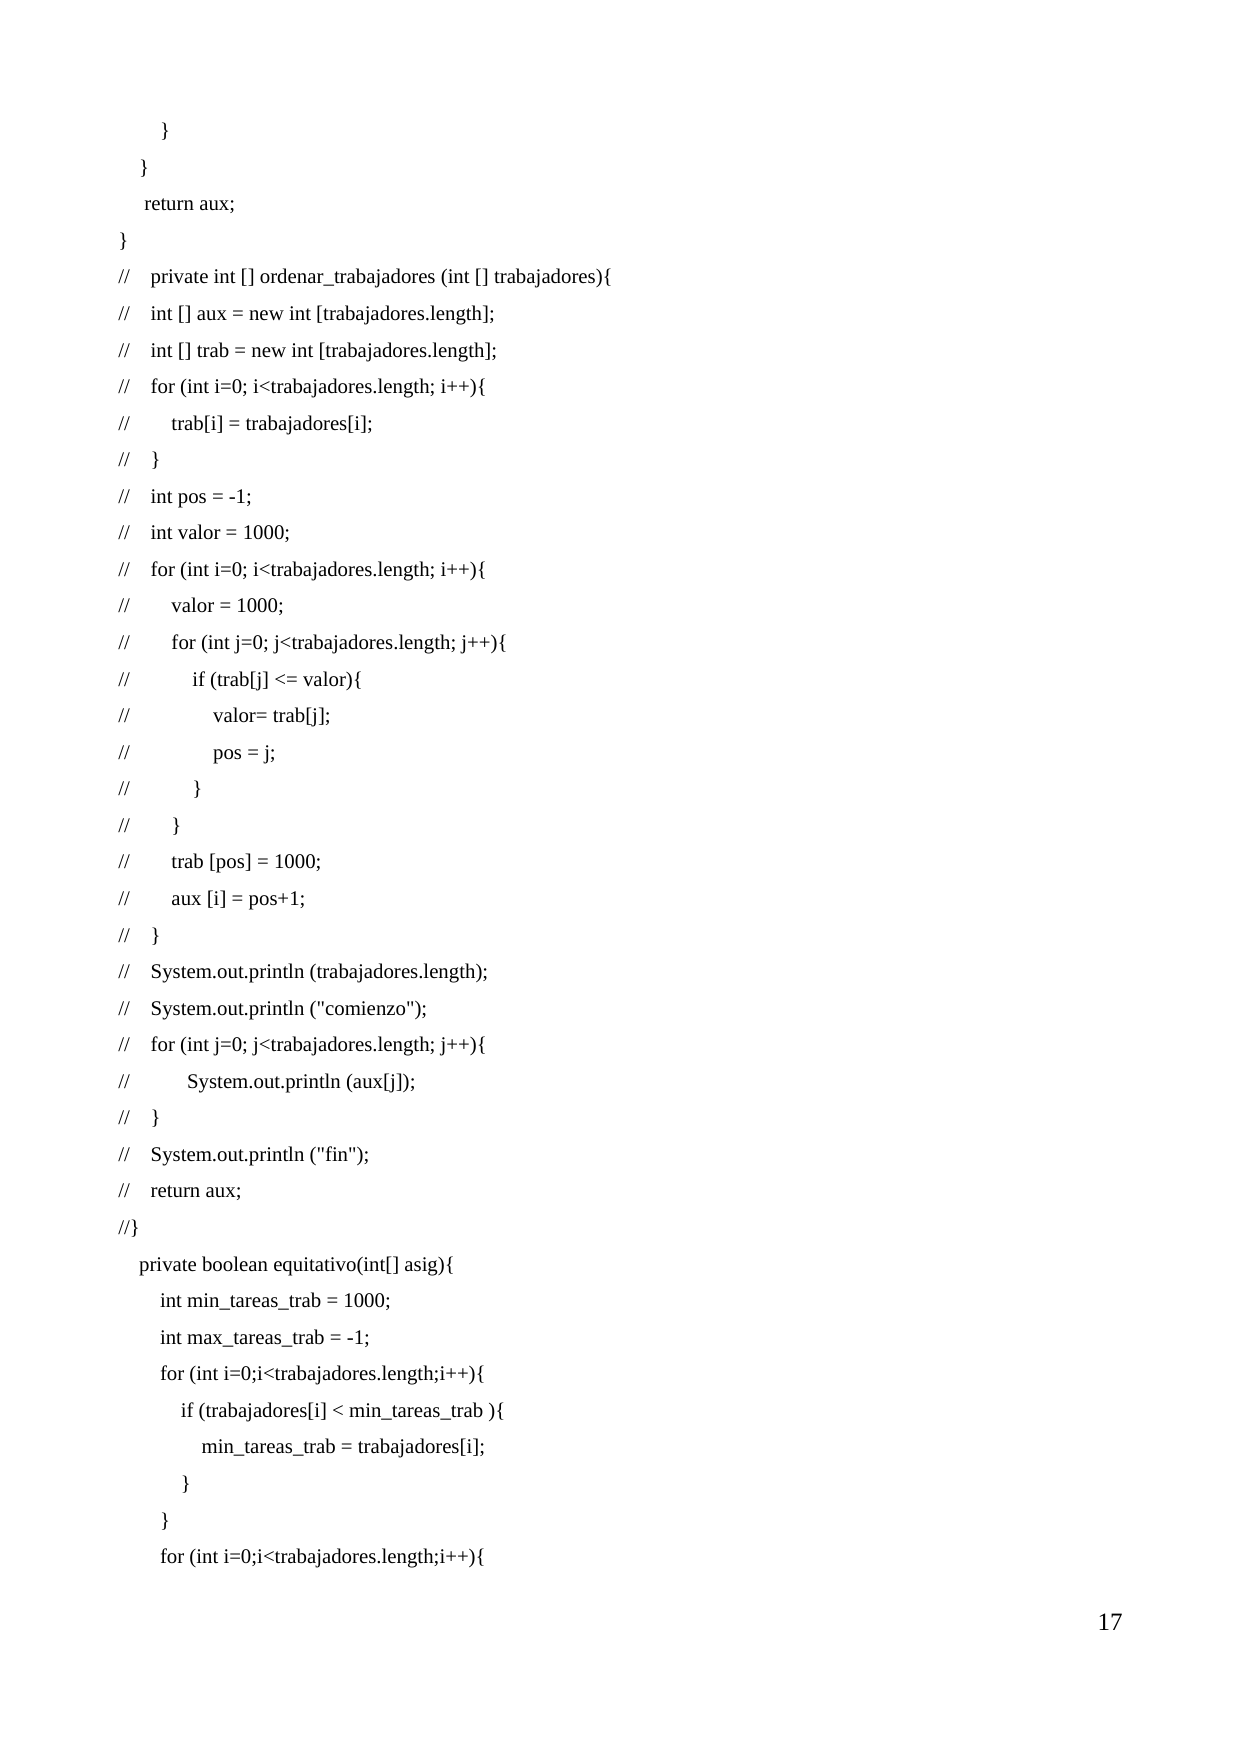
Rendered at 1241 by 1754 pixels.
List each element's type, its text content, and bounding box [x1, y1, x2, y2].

text private boolean equitativo(int[] asig){ [118, 1252, 1122, 1276]
text // for (int j=0; j<trabajadores.length; j++){ [118, 1032, 1122, 1056]
text // } [118, 776, 1122, 800]
text } [118, 155, 1122, 179]
text // int pos = -1; [118, 484, 1122, 508]
text for (int i=0;i<trabajadores.length;i++){ [118, 1544, 1122, 1568]
text // trab [pos] = 1000; [118, 849, 1122, 873]
text // if (trab[j] <= valor){ [118, 667, 1122, 691]
text } [118, 1471, 1122, 1495]
text // } [118, 447, 1122, 471]
text // valor= trab[j]; [118, 703, 1122, 727]
text // pos = j; [118, 740, 1122, 764]
text // int [] trab = new int [trabajadores.length]; [118, 337, 1122, 362]
text min_tareas_trab = trabajadores[i]; [118, 1434, 1122, 1458]
text int min_tareas_trab = 1000; [118, 1288, 1122, 1312]
text return aux; [118, 191, 1122, 215]
text // valor = 1000; [118, 593, 1122, 617]
text // for (int i=0; i<trabajadores.length; i++){ [118, 557, 1122, 581]
text int max_tareas_trab = -1; [118, 1325, 1122, 1349]
text // } [118, 813, 1122, 837]
text // return aux; [118, 1178, 1122, 1202]
text for (int i=0;i<trabajadores.length;i++){ [118, 1361, 1122, 1385]
text // } [118, 1105, 1122, 1129]
text // System.out.println (aux[j]); [118, 1069, 1122, 1093]
text // System.out.println ("fin"); [118, 1142, 1122, 1166]
text // int valor = 1000; [118, 520, 1122, 544]
text // System.out.println (trabajadores.length); [118, 959, 1122, 983]
text // for (int i=0; i<trabajadores.length; i++){ [118, 374, 1122, 398]
text // System.out.println ("comienzo"); [118, 996, 1122, 1020]
text // trab[i] = trabajadores[i]; [118, 411, 1122, 435]
text // private int [] ordenar_trabajadores (int [] trabajadores){ [118, 264, 1122, 288]
text // } [118, 922, 1122, 947]
text if (trabajadores[i] < min_tareas_trab ){ [118, 1398, 1122, 1422]
text //} [118, 1215, 1122, 1239]
text } [118, 1507, 1122, 1532]
text // int [] aux = new int [trabajadores.length]; [118, 301, 1122, 325]
text } [118, 118, 1122, 142]
text // for (int j=0; j<trabajadores.length; j++){ [118, 630, 1122, 654]
text // aux [i] = pos+1; [118, 886, 1122, 910]
text } [118, 228, 1122, 252]
